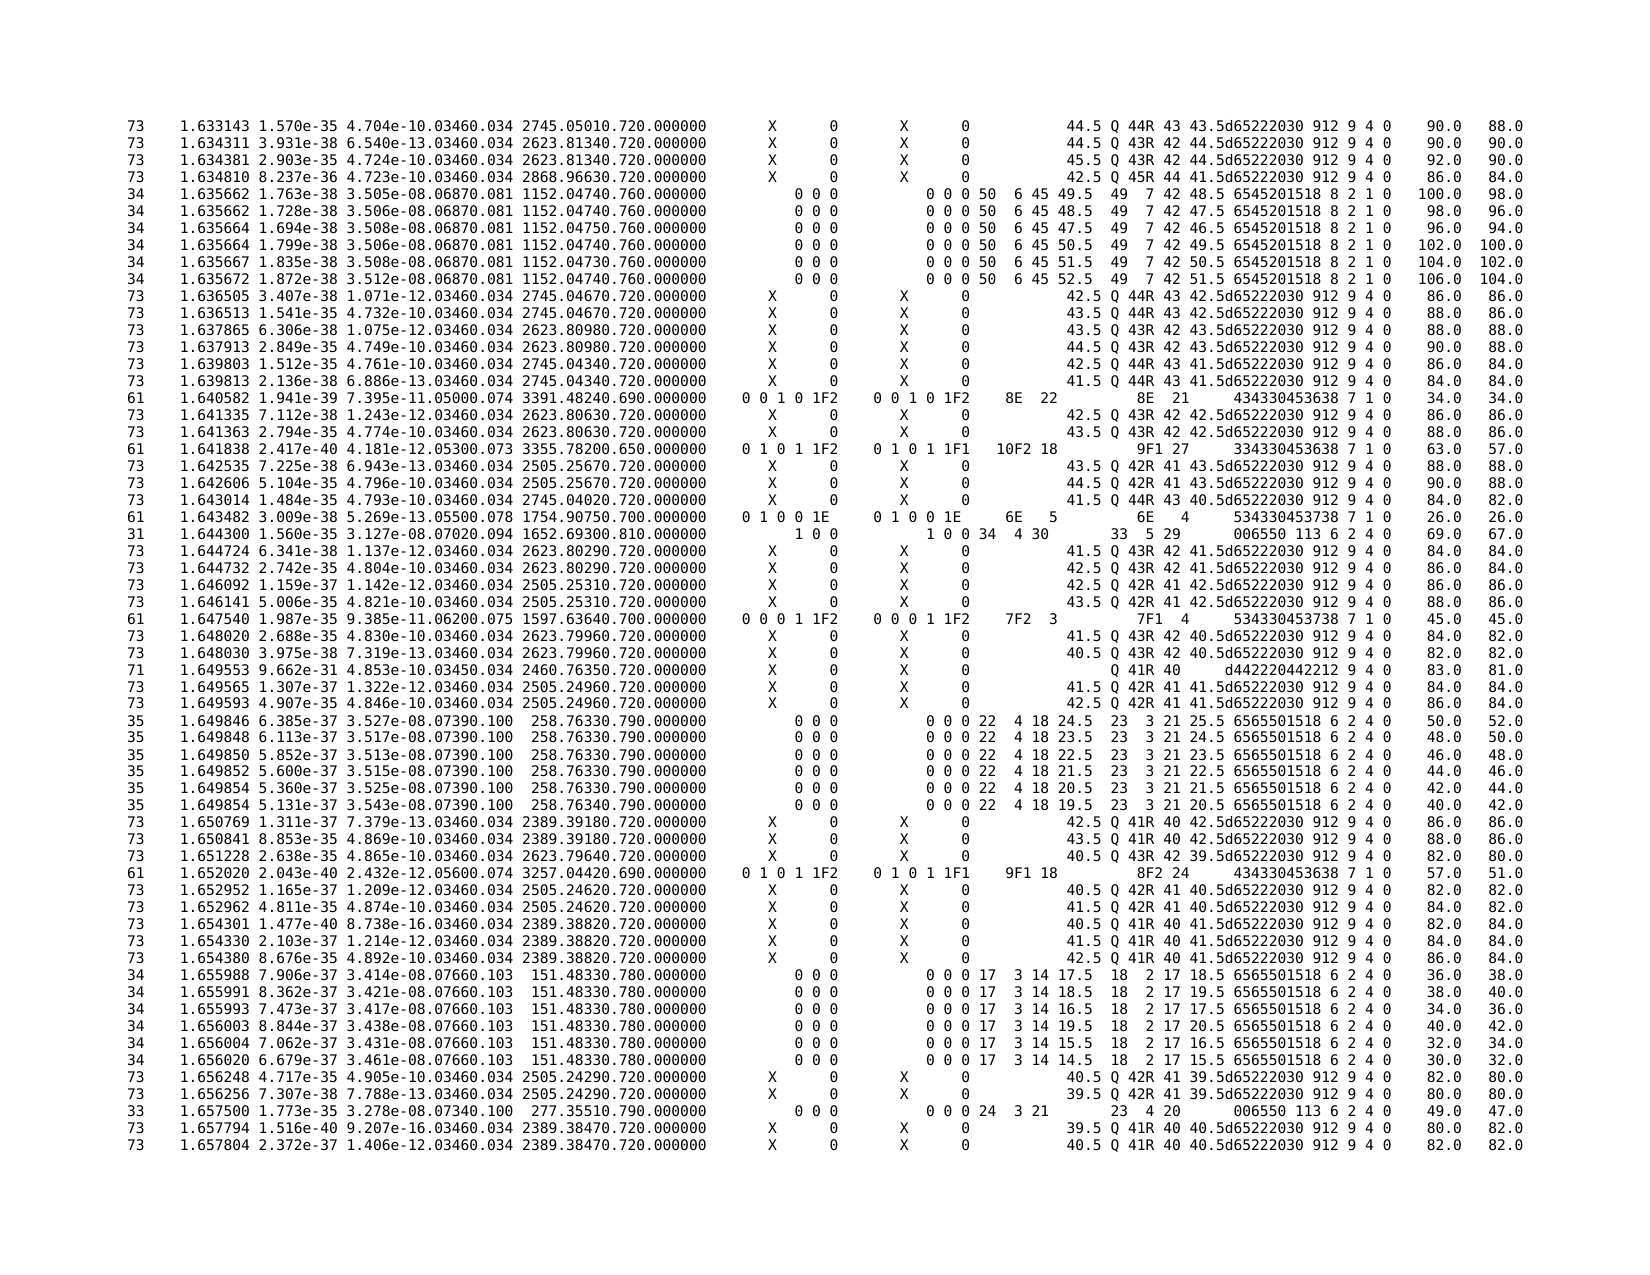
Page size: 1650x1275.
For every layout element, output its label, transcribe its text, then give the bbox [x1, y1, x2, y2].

text 61 1.643482 3.009e-38 5.269e-13.05500.078 1754.90750.700.000000 0 1 0 0 1E 0 1 0 0 1E 6E 5 6E 4 534330453738 7 1 0 26.0 26.0 [118, 509, 1532, 526]
text 73 1.651228 2.638e-35 4.865e-10.03460.034 2623.79640.720.000000 X 0 X 0 40.5 Q 43R 42 39.5d65222030 912 9 4 0 82.0 80.0 [118, 848, 1532, 865]
text 73 1.648030 3.975e-38 7.319e-13.03460.034 2623.79960.720.000000 X 0 X 0 40.5 Q 43R 42 40.5d65222030 912 9 4 0 82.0 82.0 [118, 644, 1532, 661]
text 61 1.652020 2.043e-40 2.432e-12.05600.074 3257.04420.690.000000 0 1 0 1 1F2 0 1 0 1 1F1 9F1 18 8F2 24 434330453638 7 1 0 57.0 51.0 [118, 865, 1532, 882]
text 61 1.640582 1.941e-39 7.395e-11.05000.074 3391.48240.690.000000 0 0 1 0 1F2 0 0 1 0 1F2 8E 22 8E 21 434330453638 7 1 0 34.0 34.0 [118, 390, 1532, 407]
text 73 1.648020 2.688e-35 4.830e-10.03460.034 2623.79960.720.000000 X 0 X 0 41.5 Q 43R 42 40.5d65222030 912 9 4 0 84.0 82.0 [118, 627, 1532, 644]
text 73 1.654330 2.103e-37 1.214e-12.03460.034 2389.38820.720.000000 X 0 X 0 41.5 Q 41R 40 41.5d65222030 912 9 4 0 84.0 84.0 [118, 933, 1532, 950]
text 61 1.647540 1.987e-35 9.385e-11.06200.075 1597.63640.700.000000 0 0 0 1 1F2 0 0 0 1 1F2 7F2 3 7F1 4 534330453738 7 1 0 45.0 45.0 [118, 611, 1532, 627]
text 73 1.644732 2.742e-35 4.804e-10.03460.034 2623.80290.720.000000 X 0 X 0 42.5 Q 43R 42 41.5d65222030 912 9 4 0 86.0 84.0 [118, 559, 1532, 577]
text 73 1.641335 7.112e-38 1.243e-12.03460.034 2623.80630.720.000000 X 0 X 0 42.5 Q 43R 42 42.5d65222030 912 9 4 0 86.0 86.0 [118, 407, 1532, 424]
text 73 1.644724 6.341e-38 1.137e-12.03460.034 2623.80290.720.000000 X 0 X 0 41.5 Q 43R 42 41.5d65222030 912 9 4 0 84.0 84.0 [118, 543, 1532, 559]
text 35 1.649848 6.113e-37 3.517e-08.07390.100 258.76330.790.000000 0 0 0 0 0 0 22 4 18 23.5 23 3 21 24.5 6565501518 6 2 4 0 48.0 50.0 [118, 729, 1532, 746]
text 71 1.649553 9.662e-31 4.853e-10.03450.034 2460.76350.720.000000 X 0 X 0 Q 41R 40 d442220442212 9 4 0 83.0 81.0 [118, 661, 1532, 678]
text 31 1.644300 1.560e-35 3.127e-08.07020.094 1652.69300.810.000000 1 0 0 1 0 0 34 4 30 33 5 29 006550 113 6 2 4 0 69.0 67.0 [118, 526, 1532, 543]
text 34 1.655988 7.906e-37 3.414e-08.07660.103 151.48330.780.000000 0 0 0 0 0 0 17 3 14 17.5 18 2 17 18.5 6565501518 6 2 4 0 36.0 38.0 [118, 967, 1532, 984]
text 34 1.656004 7.062e-37 3.431e-08.07660.103 151.48330.780.000000 0 0 0 0 0 0 17 3 14 15.5 18 2 17 16.5 6565501518 6 2 4 0 32.0 34.0 [118, 1035, 1532, 1052]
text 34 1.656020 6.679e-37 3.461e-08.07660.103 151.48330.780.000000 0 0 0 0 0 0 17 3 14 14.5 18 2 17 15.5 6565501518 6 2 4 0 30.0 32.0 [118, 1052, 1532, 1069]
text 33 1.657500 1.773e-35 3.278e-08.07340.100 277.35510.790.000000 0 0 0 0 0 0 24 3 21 23 4 20 006550 113 6 2 4 0 49.0 47.0 [118, 1103, 1532, 1120]
text 73 1.657794 1.516e-40 9.207e-16.03460.034 2389.38470.720.000000 X 0 X 0 39.5 Q 41R 40 40.5d65222030 912 9 4 0 80.0 82.0 [118, 1120, 1532, 1137]
text 73 1.649593 4.907e-35 4.846e-10.03460.034 2505.24960.720.000000 X 0 X 0 42.5 Q 42R 41 41.5d65222030 912 9 4 0 86.0 84.0 [118, 695, 1532, 712]
text 34 1.635672 1.872e-38 3.512e-08.06870.081 1152.04740.760.000000 0 0 0 0 0 0 50 6 45 52.5 49 7 42 51.5 6545201518 8 2 1 0 106.0 104.0 [118, 271, 1532, 288]
text 73 1.636513 1.541e-35 4.732e-10.03460.034 2745.04670.720.000000 X 0 X 0 43.5 Q 44R 43 42.5d65222030 912 9 4 0 88.0 86.0 [118, 305, 1532, 322]
text 34 1.635662 1.763e-38 3.505e-08.06870.081 1152.04740.760.000000 0 0 0 0 0 0 50 6 45 49.5 49 7 42 48.5 6545201518 8 2 1 0 100.0 98.0 [118, 186, 1532, 203]
text 73 1.652962 4.811e-35 4.874e-10.03460.034 2505.24620.720.000000 X 0 X 0 41.5 Q 42R 41 40.5d65222030 912 9 4 0 84.0 82.0 [118, 899, 1532, 916]
text 35 1.649854 5.360e-37 3.525e-08.07390.100 258.76330.790.000000 0 0 0 0 0 0 22 4 18 20.5 23 3 21 21.5 6565501518 6 2 4 0 42.0 44.0 [118, 780, 1532, 797]
text 73 1.656248 4.717e-35 4.905e-10.03460.034 2505.24290.720.000000 X 0 X 0 40.5 Q 42R 41 39.5d65222030 912 9 4 0 82.0 80.0 [118, 1069, 1532, 1086]
text 73 1.650769 1.311e-37 7.379e-13.03460.034 2389.39180.720.000000 X 0 X 0 42.5 Q 41R 40 42.5d65222030 912 9 4 0 86.0 86.0 [118, 814, 1532, 831]
text 73 1.649565 1.307e-37 1.322e-12.03460.034 2505.24960.720.000000 X 0 X 0 41.5 Q 42R 41 41.5d65222030 912 9 4 0 84.0 84.0 [118, 678, 1532, 695]
text 73 1.654301 1.477e-40 8.738e-16.03460.034 2389.38820.720.000000 X 0 X 0 40.5 Q 41R 40 41.5d65222030 912 9 4 0 82.0 84.0 [118, 916, 1532, 933]
text 73 1.634311 3.931e-38 6.540e-13.03460.034 2623.81340.720.000000 X 0 X 0 44.5 Q 43R 42 44.5d65222030 912 9 4 0 90.0 90.0 [118, 135, 1532, 152]
text 73 1.641363 2.794e-35 4.774e-10.03460.034 2623.80630.720.000000 X 0 X 0 43.5 Q 43R 42 42.5d65222030 912 9 4 0 88.0 86.0 [118, 424, 1532, 441]
text 34 1.635667 1.835e-38 3.508e-08.06870.081 1152.04730.760.000000 0 0 0 0 0 0 50 6 45 51.5 49 7 42 50.5 6545201518 8 2 1 0 104.0 102.0 [118, 254, 1532, 271]
text 73 1.639813 2.136e-38 6.886e-13.03460.034 2745.04340.720.000000 X 0 X 0 41.5 Q 44R 43 41.5d65222030 912 9 4 0 84.0 84.0 [118, 373, 1532, 390]
text 35 1.649852 5.600e-37 3.515e-08.07390.100 258.76330.790.000000 0 0 0 0 0 0 22 4 18 21.5 23 3 21 22.5 6565501518 6 2 4 0 44.0 46.0 [118, 763, 1532, 780]
text 34 1.635664 1.799e-38 3.506e-08.06870.081 1152.04740.760.000000 0 0 0 0 0 0 50 6 45 50.5 49 7 42 49.5 6545201518 8 2 1 0 102.0 100.0 [118, 237, 1532, 254]
text 73 1.643014 1.484e-35 4.793e-10.03460.034 2745.04020.720.000000 X 0 X 0 41.5 Q 44R 43 40.5d65222030 912 9 4 0 84.0 82.0 [118, 492, 1532, 509]
text 34 1.635662 1.728e-38 3.506e-08.06870.081 1152.04740.760.000000 0 0 0 0 0 0 50 6 45 48.5 49 7 42 47.5 6545201518 8 2 1 0 98.0 96.0 [118, 203, 1532, 220]
text 73 1.637913 2.849e-35 4.749e-10.03460.034 2623.80980.720.000000 X 0 X 0 44.5 Q 43R 42 43.5d65222030 912 9 4 0 90.0 88.0 [118, 339, 1532, 356]
text 73 1.656256 7.307e-38 7.788e-13.03460.034 2505.24290.720.000000 X 0 X 0 39.5 Q 42R 41 39.5d65222030 912 9 4 0 80.0 80.0 [118, 1086, 1532, 1103]
text 73 1.634381 2.903e-35 4.724e-10.03460.034 2623.81340.720.000000 X 0 X 0 45.5 Q 43R 42 44.5d65222030 912 9 4 0 92.0 90.0 [118, 152, 1532, 169]
text 34 1.656003 8.844e-37 3.438e-08.07660.103 151.48330.780.000000 0 0 0 0 0 0 17 3 14 19.5 18 2 17 20.5 6565501518 6 2 4 0 40.0 42.0 [118, 1018, 1532, 1035]
text 34 1.655993 7.473e-37 3.417e-08.07660.103 151.48330.780.000000 0 0 0 0 0 0 17 3 14 16.5 18 2 17 17.5 6565501518 6 2 4 0 34.0 36.0 [118, 1001, 1532, 1018]
text 73 1.646141 5.006e-35 4.821e-10.03460.034 2505.25310.720.000000 X 0 X 0 43.5 Q 42R 41 42.5d65222030 912 9 4 0 88.0 86.0 [118, 593, 1532, 611]
text 73 1.636505 3.407e-38 1.071e-12.03460.034 2745.04670.720.000000 X 0 X 0 42.5 Q 44R 43 42.5d65222030 912 9 4 0 86.0 86.0 [118, 288, 1532, 305]
text 73 1.646092 1.159e-37 1.142e-12.03460.034 2505.25310.720.000000 X 0 X 0 42.5 Q 42R 41 42.5d65222030 912 9 4 0 86.0 86.0 [118, 577, 1532, 593]
text 35 1.649846 6.385e-37 3.527e-08.07390.100 258.76330.790.000000 0 0 0 0 0 0 22 4 18 24.5 23 3 21 25.5 6565501518 6 2 4 0 50.0 52.0 [118, 712, 1532, 729]
text 73 1.642535 7.225e-38 6.943e-13.03460.034 2505.25670.720.000000 X 0 X 0 43.5 Q 42R 41 43.5d65222030 912 9 4 0 88.0 88.0 [118, 458, 1532, 475]
text 73 1.639803 1.512e-35 4.761e-10.03460.034 2745.04340.720.000000 X 0 X 0 42.5 Q 44R 43 41.5d65222030 912 9 4 0 86.0 84.0 [118, 356, 1532, 373]
text 61 1.641838 2.417e-40 4.181e-12.05300.073 3355.78200.650.000000 0 1 0 1 1F2 0 1 0 1 1F1 10F2 18 9F1 27 334330453638 7 1 0 63.0 57.0 [118, 441, 1532, 458]
text 73 1.654380 8.676e-35 4.892e-10.03460.034 2389.38820.720.000000 X 0 X 0 42.5 Q 41R 40 41.5d65222030 912 9 4 0 86.0 84.0 [118, 950, 1532, 967]
text 73 1.652952 1.165e-37 1.209e-12.03460.034 2505.24620.720.000000 X 0 X 0 40.5 Q 42R 41 40.5d65222030 912 9 4 0 82.0 82.0 [118, 882, 1532, 899]
text 73 1.633143 1.570e-35 4.704e-10.03460.034 2745.05010.720.000000 X 0 X 0 44.5 Q 44R 43 43.5d65222030 912 9 4 0 90.0 88.0 [118, 118, 1532, 135]
text 34 1.655991 8.362e-37 3.421e-08.07660.103 151.48330.780.000000 0 0 0 0 0 0 17 3 14 18.5 18 2 17 19.5 6565501518 6 2 4 0 38.0 40.0 [118, 984, 1532, 1001]
text 73 1.637865 6.306e-38 1.075e-12.03460.034 2623.80980.720.000000 X 0 X 0 43.5 Q 43R 42 43.5d65222030 912 9 4 0 88.0 88.0 [118, 322, 1532, 339]
text 73 1.657804 2.372e-37 1.406e-12.03460.034 2389.38470.720.000000 X 0 X 0 40.5 Q 41R 40 40.5d65222030 912 9 4 0 82.0 82.0 [118, 1137, 1532, 1154]
text 35 1.649854 5.131e-37 3.543e-08.07390.100 258.76340.790.000000 0 0 0 0 0 0 22 4 18 19.5 23 3 21 20.5 6565501518 6 2 4 0 40.0 42.0 [118, 797, 1532, 814]
text 73 1.634810 8.237e-36 4.723e-10.03460.034 2868.96630.720.000000 X 0 X 0 42.5 Q 45R 44 41.5d65222030 912 9 4 0 86.0 84.0 [118, 169, 1532, 186]
text 73 1.650841 8.853e-35 4.869e-10.03460.034 2389.39180.720.000000 X 0 X 0 43.5 Q 41R 40 42.5d65222030 912 9 4 0 88.0 86.0 [118, 831, 1532, 848]
text 35 1.649850 5.852e-37 3.513e-08.07390.100 258.76330.790.000000 0 0 0 0 0 0 22 4 18 22.5 23 3 21 23.5 6565501518 6 2 4 0 46.0 48.0 [118, 746, 1532, 763]
text 34 1.635664 1.694e-38 3.508e-08.06870.081 1152.04750.760.000000 0 0 0 0 0 0 50 6 45 47.5 49 7 42 46.5 6545201518 8 2 1 0 96.0 94.0 [118, 220, 1532, 237]
text 73 1.642606 5.104e-35 4.796e-10.03460.034 2505.25670.720.000000 X 0 X 0 44.5 Q 42R 41 43.5d65222030 912 9 4 0 90.0 88.0 [118, 475, 1532, 492]
